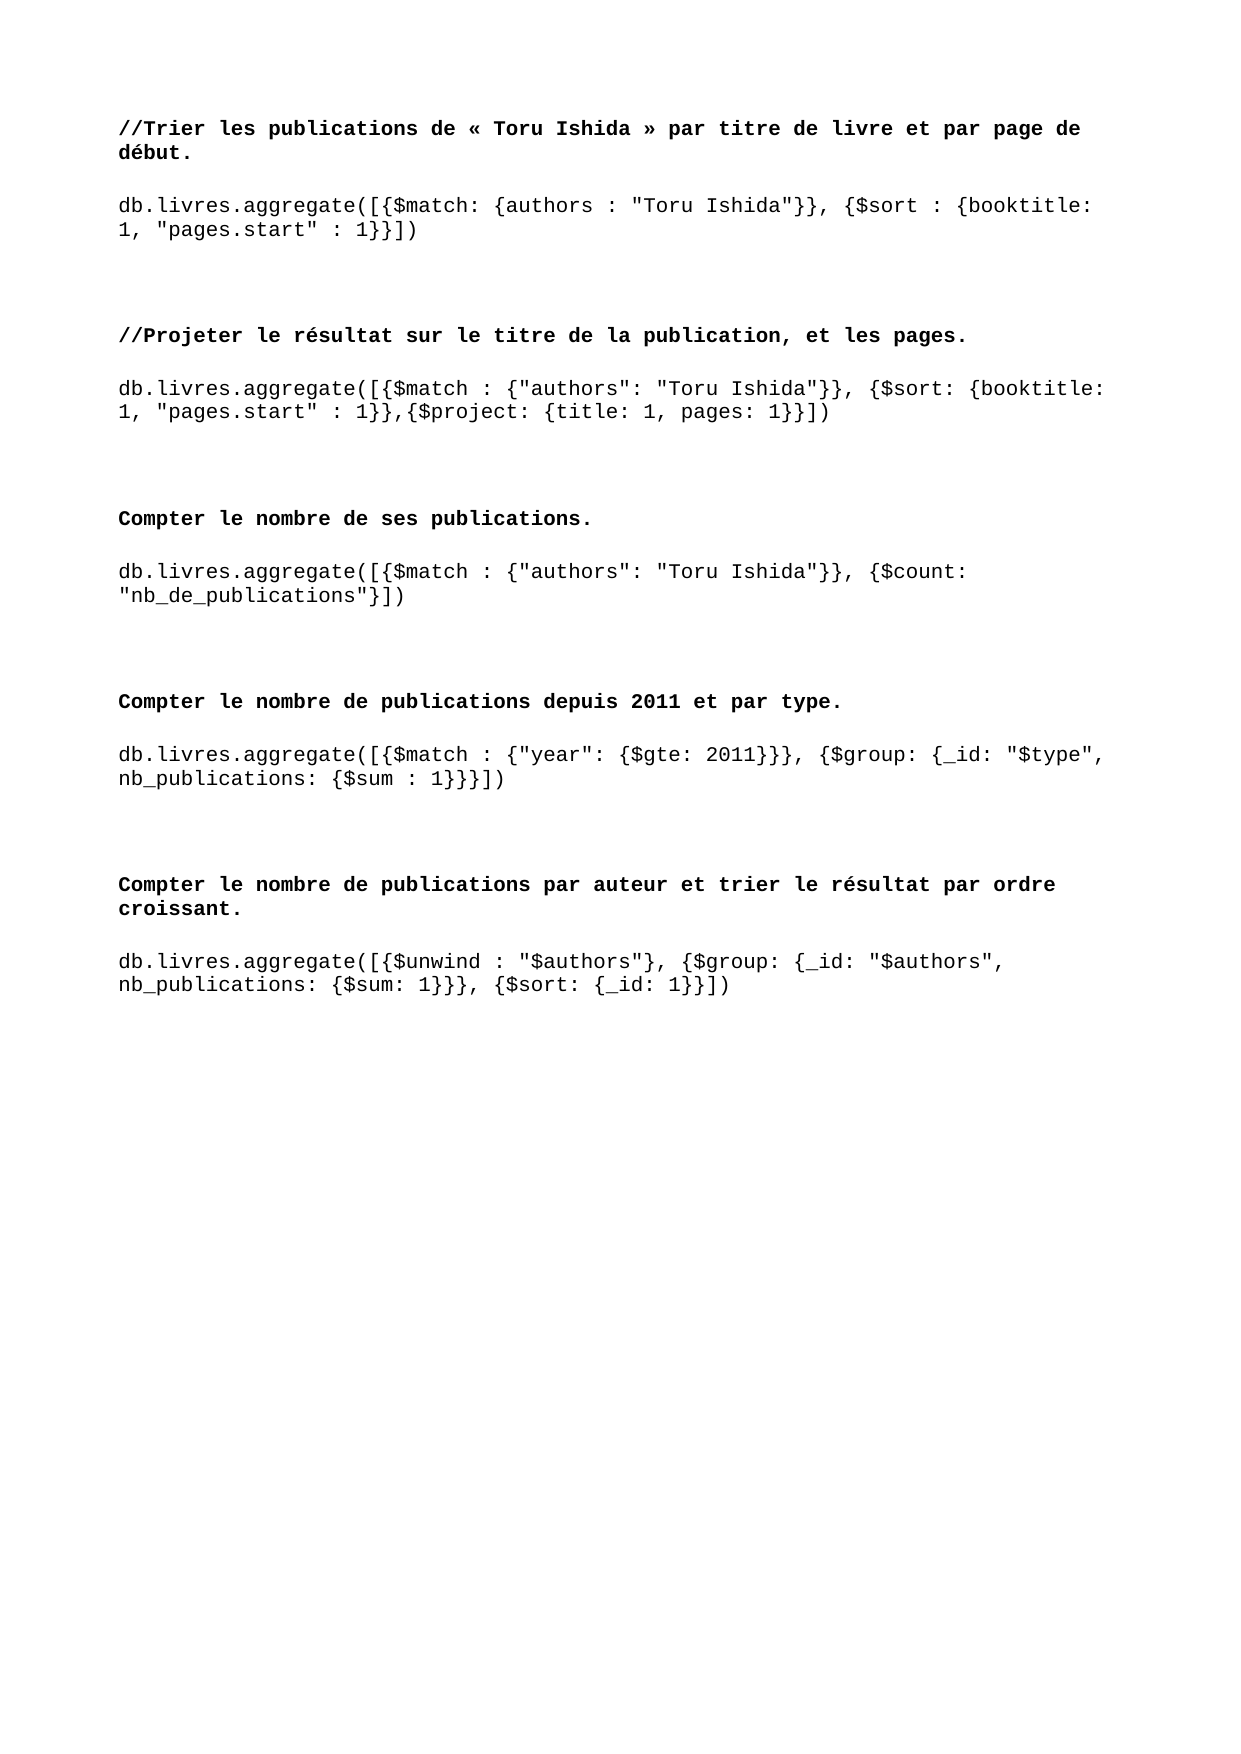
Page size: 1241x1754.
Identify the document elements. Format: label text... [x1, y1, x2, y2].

text Compter le nombre de ses publications. [118, 508, 1122, 531]
text db.livres.aggregate([{$match : {"year": {$gte: 2011}}}, {$group: {_id: "$type", nb_publications: {$sum : 1}}}]) [118, 744, 1122, 791]
text //Trier les publications de « Toru Ishida » par titre de livre et par page de début. [118, 118, 1122, 165]
text //Projeter le résultat sur le titre de la publication, et les pages. [118, 325, 1122, 348]
text db.livres.aggregate([{$match : {"authors": "Toru Ishida"}}, {$sort: {booktitle: 1, "pages.start" : 1}},{$project: {title: 1, pages: 1}}]) [118, 378, 1122, 425]
text Compter le nombre de publications depuis 2011 et par type. [118, 691, 1122, 714]
text db.livres.aggregate([{$unwind : "$authors"}, {$group: {_id: "$authors", nb_publications: {$sum: 1}}}, {$sort: {_id: 1}}]) [118, 951, 1122, 998]
text Compter le nombre de publications par auteur et trier le résultat par ordre croissant. [118, 874, 1122, 921]
text db.livres.aggregate([{$match : {"authors": "Toru Ishida"}}, {$count: "nb_de_publications"}]) [118, 561, 1122, 608]
text db.livres.aggregate([{$match: {authors : "Toru Ishida"}}, {$sort : {booktitle: 1, "pages.start" : 1}}]) [118, 195, 1122, 242]
